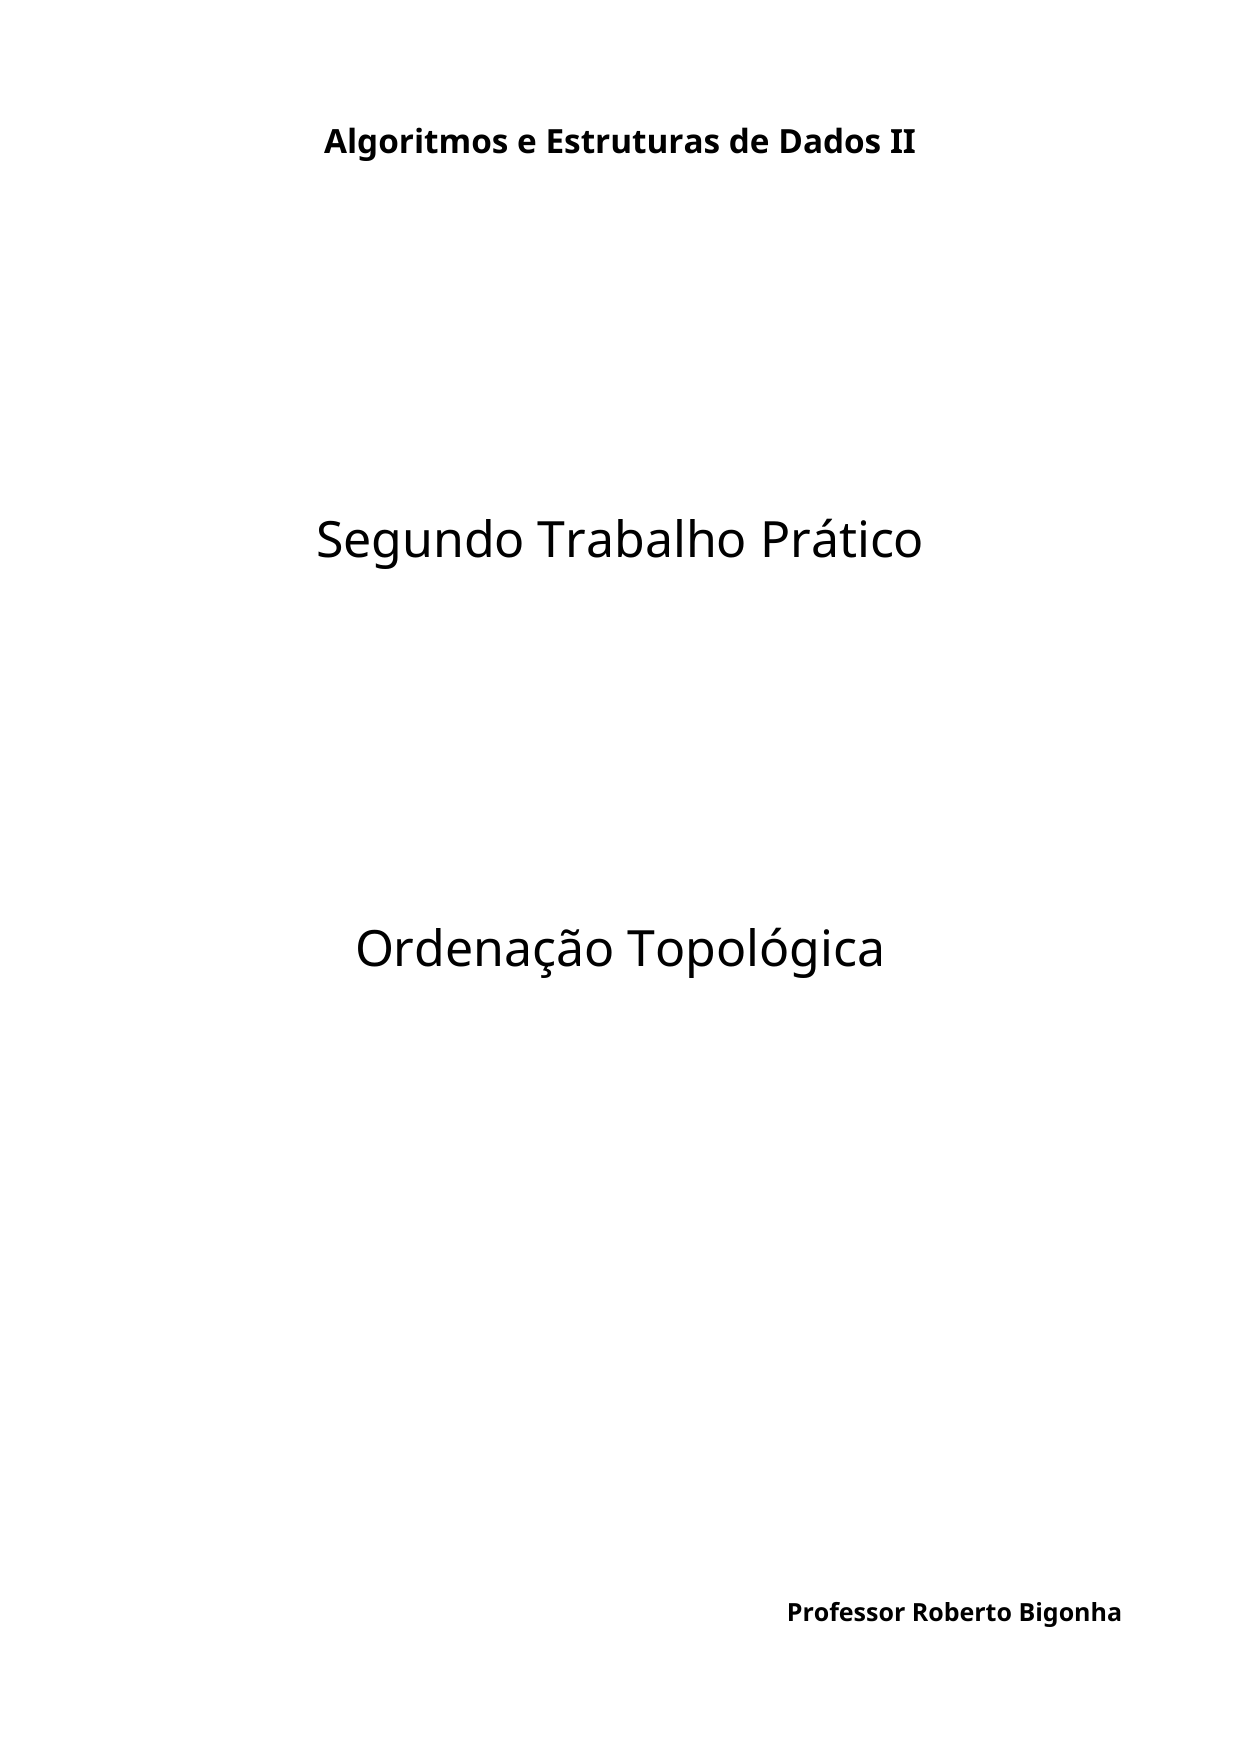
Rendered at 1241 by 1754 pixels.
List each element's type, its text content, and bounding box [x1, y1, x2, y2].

text Segundo Trabalho Prático [118, 504, 1122, 572]
text Ordenação Topológica [118, 913, 1122, 981]
text Professor Roberto Bigonha [118, 1594, 1122, 1628]
text Algoritmos e Estruturas de Dados II [118, 118, 1122, 163]
